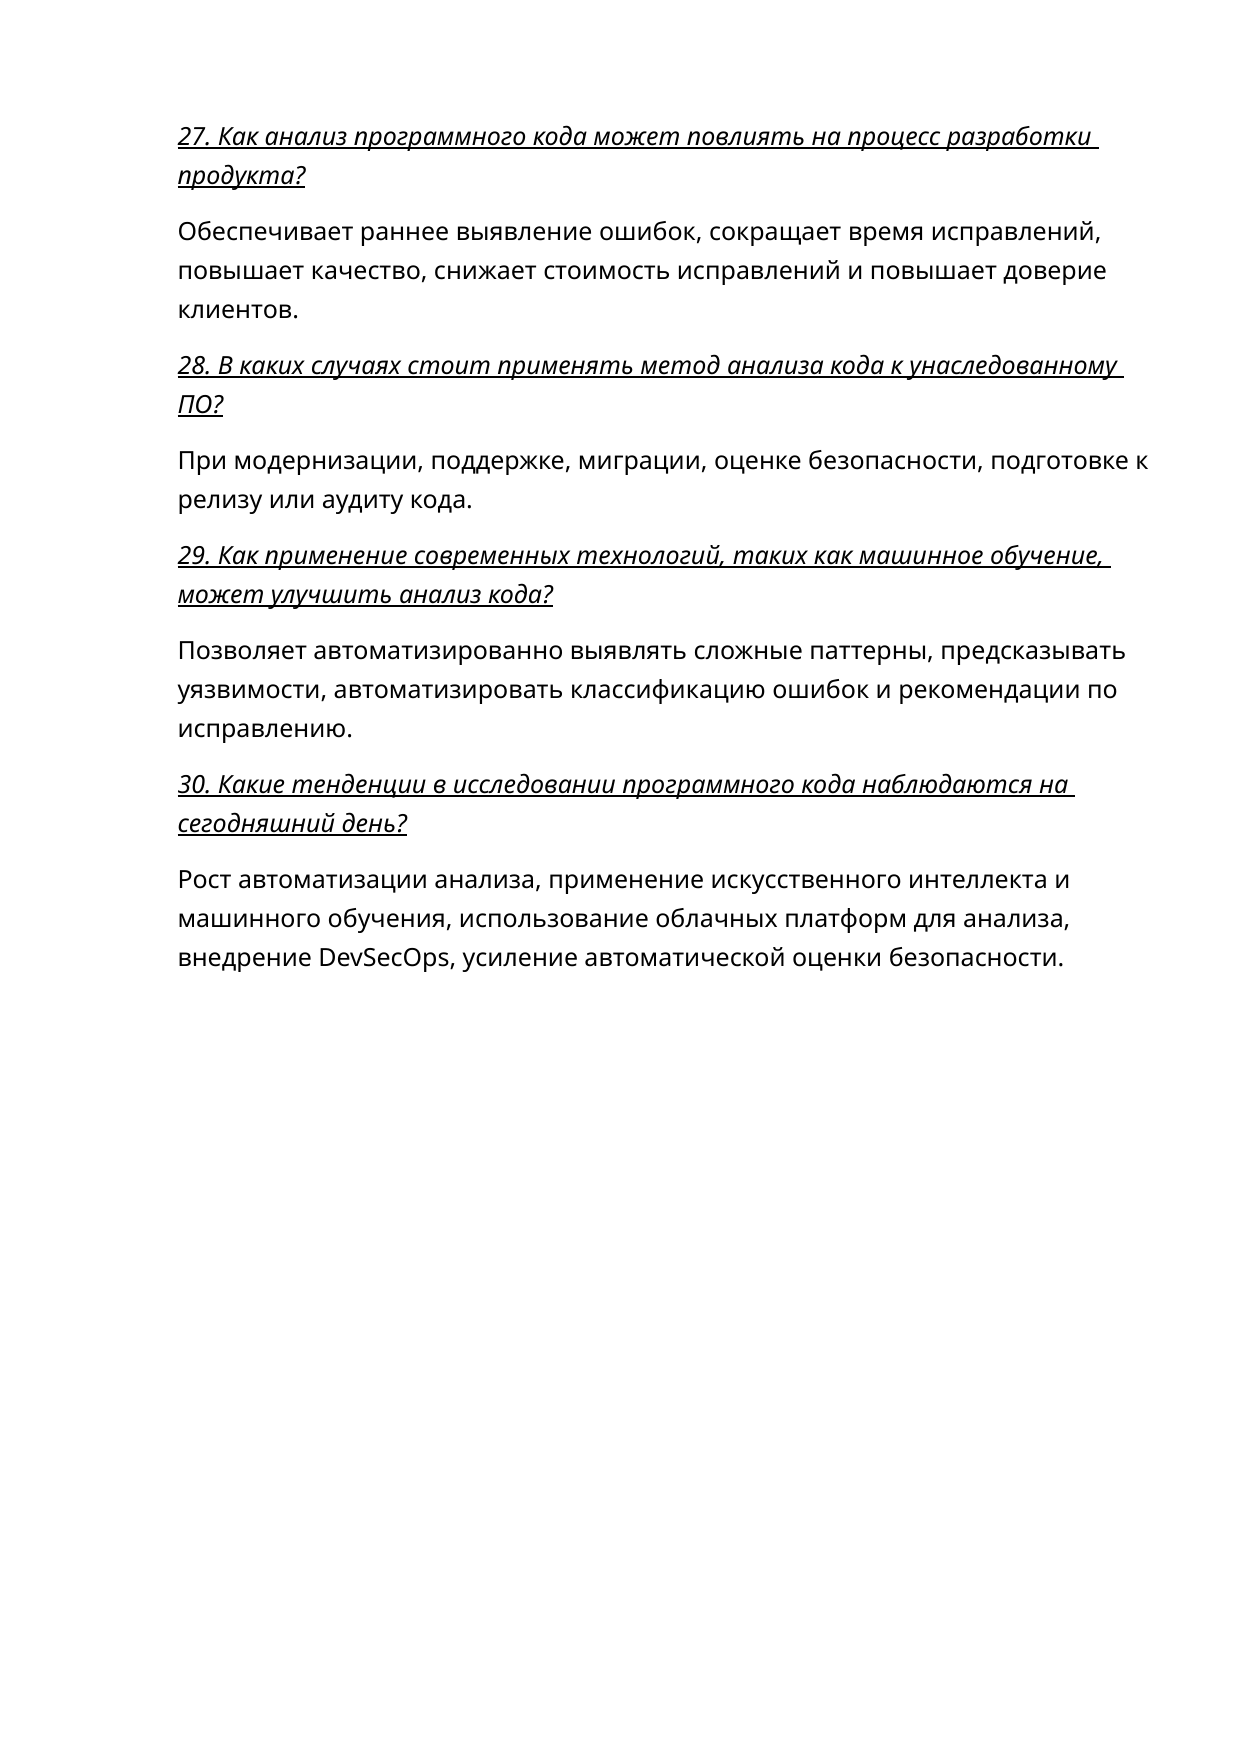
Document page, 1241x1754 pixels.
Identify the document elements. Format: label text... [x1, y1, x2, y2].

text При модернизации, поддержке, миграции, оценке безопасности, подготовке к релизу или аудиту кода. [177, 442, 1152, 516]
text 30. Какие тенденции в исследовании программного кода наблюдаются на сегодняшний день? [177, 766, 1152, 840]
text Рост автоматизации анализа, применение искусственного интеллекта и машинного обучения, использование облачных платформ для анализа, внедрение DevSecOps, усиление автоматической оценки безопасности. [177, 861, 1152, 974]
text 28. В каких случаях стоит применять метод анализа кода к унаследованному ПО? [177, 347, 1152, 421]
text 27. Как анализ программного кода может повлиять на процесс разработки продукта? [177, 118, 1152, 191]
text Обеспечивает раннее выявление ошибок, сокращает время исправлений, повышает качество, снижает стоимость исправлений и повышает доверие клиентов. [177, 213, 1152, 326]
text Позволяет автоматизированно выявлять сложные паттерны, предсказывать уязвимости, автоматизировать классификацию ошибок и рекомендации по исправлению. [177, 632, 1152, 745]
text 29. Как применение современных технологий, таких как машинное обучение, может улучшить анализ кода? [177, 537, 1152, 611]
